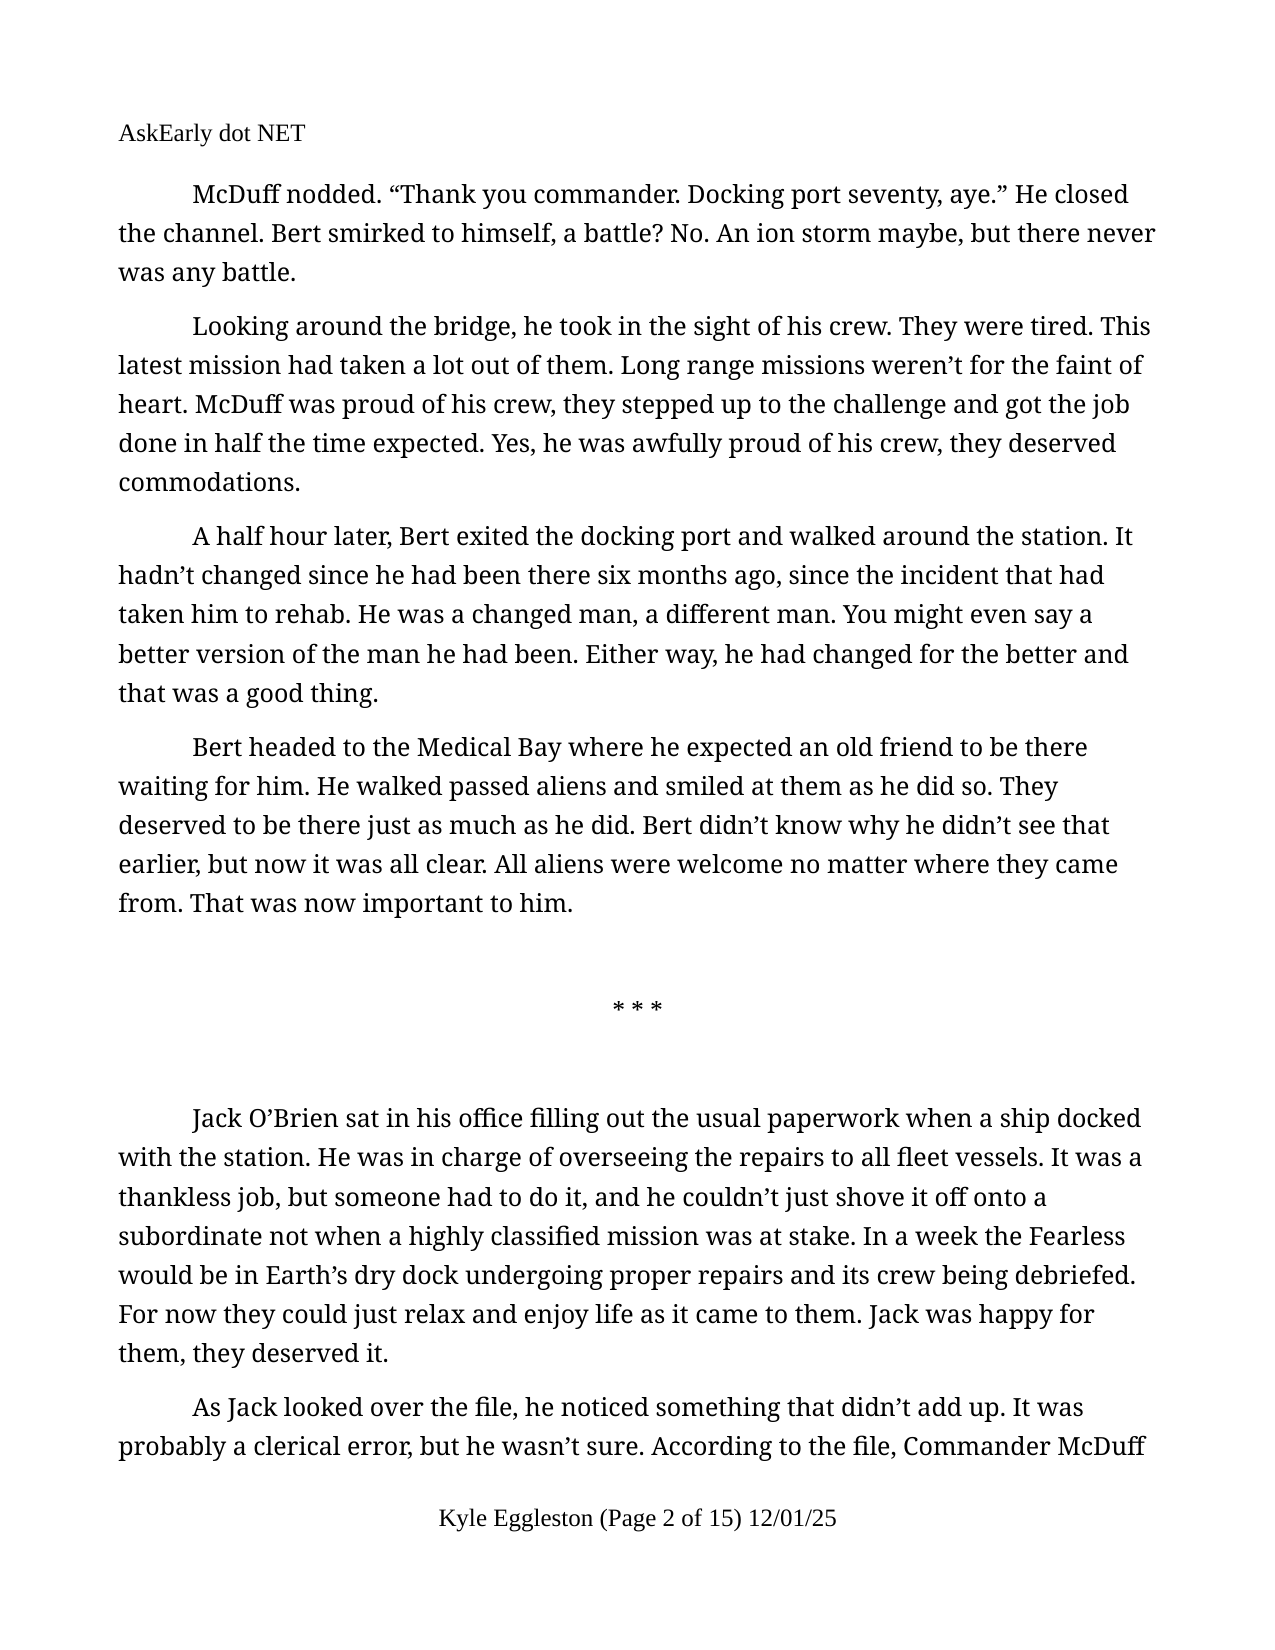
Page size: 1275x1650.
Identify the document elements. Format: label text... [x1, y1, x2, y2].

text Jack O’Brien sat in his office filling out the usual paperwork when a ship docked with the station. He was in charge of overseeing the repairs to all fleet vessels. It was a thankless job, but someone had to do it, and he couldn’t just shove it off onto a subordinate not when a highly classified mission was at stake. In a week the Fearless would be in Earth’s dry dock undergoing proper repairs and its crew being debriefed. For now they could just relax and enjoy life as it came to them. Jack was happy for them, they deserved it. [118, 1101, 1157, 1370]
text Looking around the bridge, he took in the sight of his crew. They were tired. This latest mission had taken a lot out of them. Long range missions weren’t for the faint of heart. McDuff was proud of his crew, they stepped up to the challenge and got the job done in half the time expected. Yes, he was awfully proud of his crew, they deserved commodations. [118, 308, 1157, 499]
text Bert headed to the Medical Bay where he expected an old friend to be there waiting for him. He walked passed aliens and smiled at them as he did so. They deserved to be there just as much as he did. Bert didn’t know why he didn’t see that earlier, but now it was all clear. All aliens were welcome no matter where they came from. That was now important to him. [118, 729, 1157, 920]
text As Jack looked over the file, he noticed something that didn’t add up. It was probably a clerical error, but he wasn’t sure. According to the file, Commander McDuff [118, 1390, 1157, 1463]
text * * * [118, 993, 1157, 1027]
text McDuff nodded. “Thank you commander. Docking port seventy, aye.” He closed the channel. Bert smirked to himself, a battle? No. An ion storm maybe, but there never was any battle. [118, 176, 1157, 289]
text A half hour later, Bert exited the docking port and walked around the station. It hadn’t changed since he had been there six months ago, since the incident that had taken him to rehab. He was a changed man, a different man. You might even say a better version of the man he had been. Either way, he had changed for the better and that was a good thing. [118, 519, 1157, 709]
